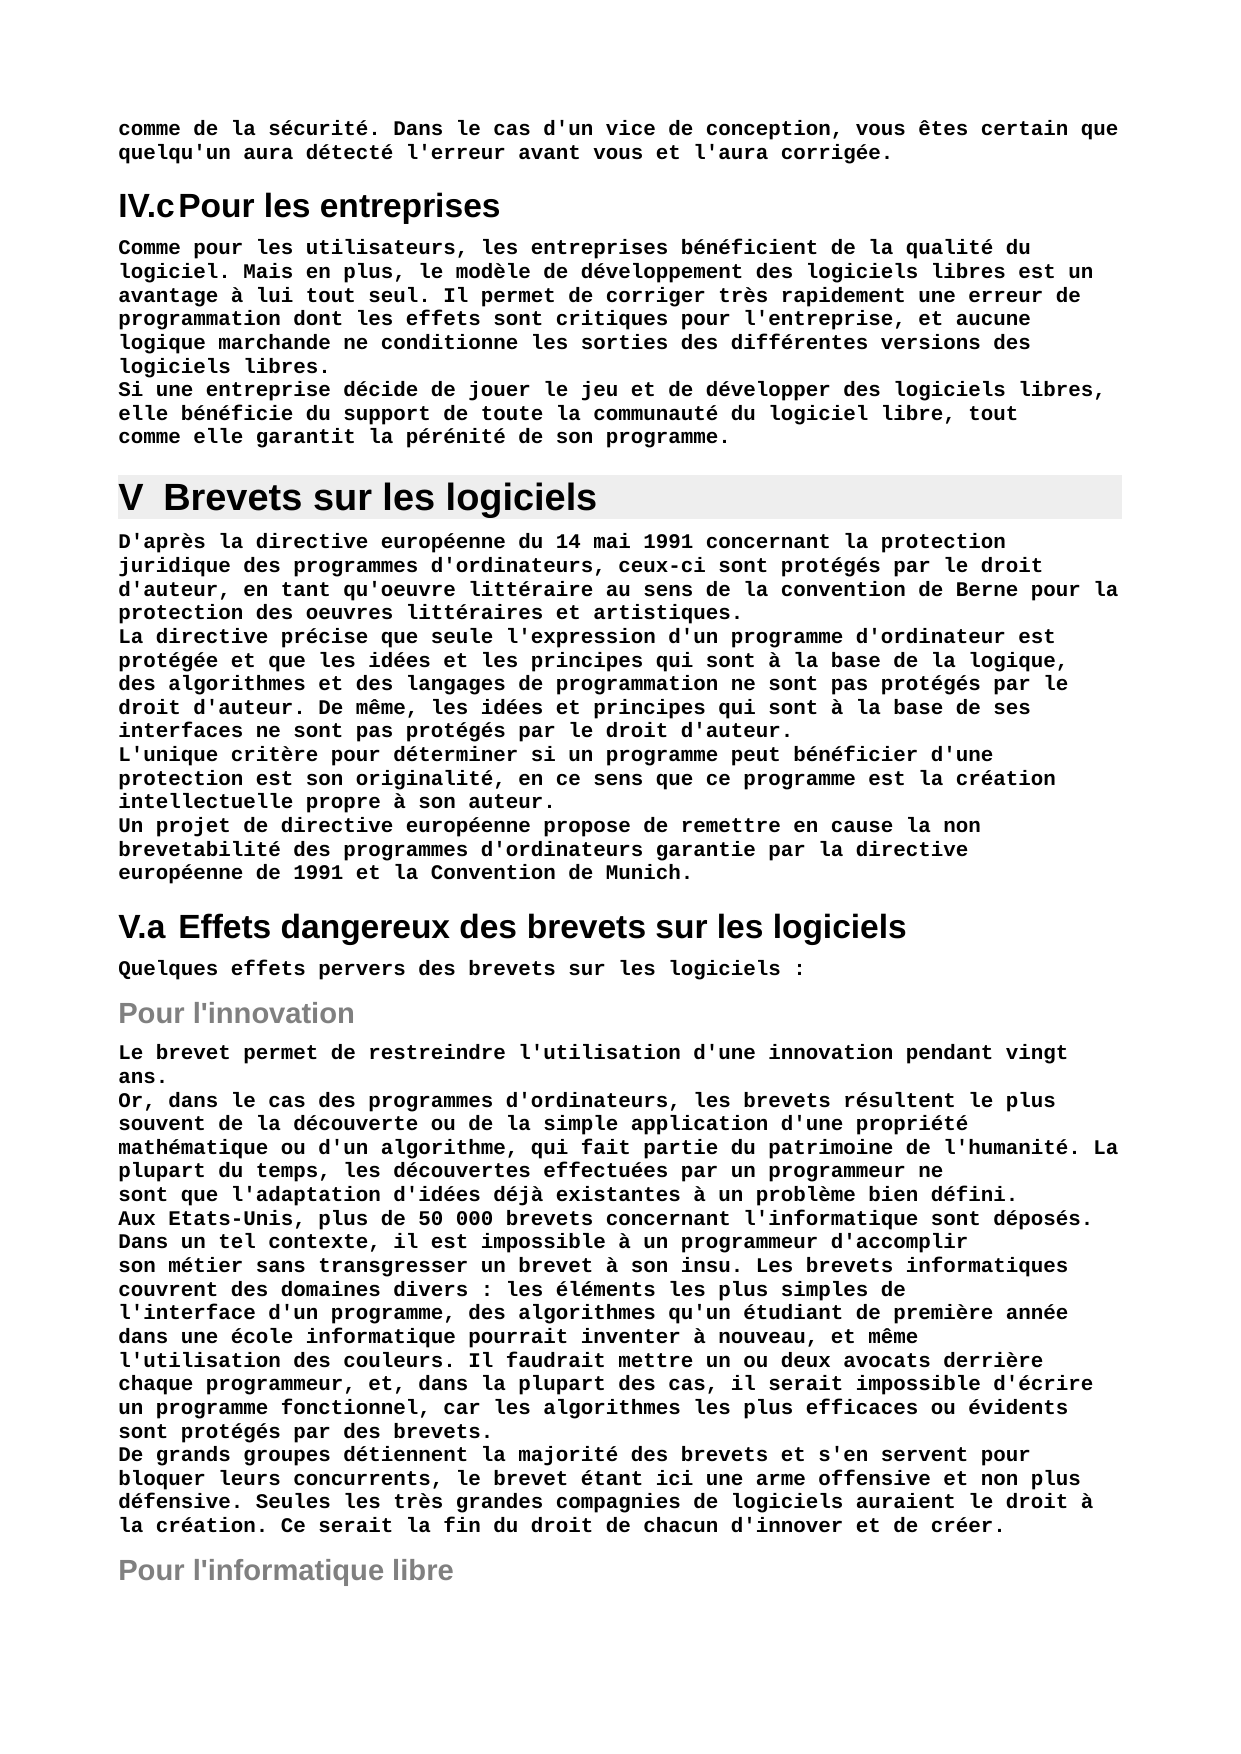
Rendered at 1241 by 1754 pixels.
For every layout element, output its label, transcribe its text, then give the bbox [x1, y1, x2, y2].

text européenne de 1991 et la Convention de Munich. [118, 862, 1122, 886]
text d'auteur, en tant qu'oeuvre littéraire au sens de la convention de Berne pour la protection des oeuvres littéraires et artistiques. [118, 579, 1122, 626]
text interfaces ne sont pas protégés par le droit d'auteur. [118, 721, 1122, 744]
text L'unique critère pour déterminer si un programme peut bénéficier d'une protection est son originalité, en ce sens que ce programme est la création [118, 744, 1122, 791]
subtitle Effets dangereux des brevets sur les logiciels [118, 907, 1122, 946]
text comme de la sécurité. Dans le cas d'un vice de conception, vous êtes certain que quelqu'un aura détecté l'erreur avant vous et l'aura corrigée. [118, 118, 1122, 165]
text comme elle garantit la pérénité de son programme. [118, 427, 1122, 450]
text intellectuelle propre à son auteur. [118, 791, 1122, 815]
text Un projet de directive européenne propose de remettre en cause la non brevetabilité des programmes d'ordinateurs garantie par la directive [118, 815, 1122, 862]
text Quelques effets pervers des brevets sur les logiciels : [118, 958, 1122, 982]
text logique marchande ne conditionne les sorties des différentes versions des logiciels libres. [118, 332, 1122, 379]
text Le brevet permet de restreindre l'utilisation d'une innovation pendant vingt ans. [118, 1042, 1122, 1089]
text mathématique ou d'un algorithme, qui fait partie du patrimoine de l'humanité. La plupart du temps, les découvertes effectuées par un programmeur ne [118, 1137, 1122, 1184]
text Si une entreprise décide de jouer le jeu et de développer des logiciels libres, elle bénéficie du support de toute la communauté du logiciel libre, tout [118, 379, 1122, 427]
text De grands groupes détiennent la majorité des brevets et s'en servent pour bloquer leurs concurrents, le brevet étant ici une arme offensive et non plus [118, 1444, 1122, 1492]
subtitle Pour l'informatique libre [118, 1553, 1122, 1587]
subtitle Pour les entreprises [118, 186, 1122, 225]
text son métier sans transgresser un brevet à son insu. Les brevets informatiques couvrent des domaines divers : les éléments les plus simples de [118, 1255, 1122, 1302]
text D'après la directive européenne du 14 mai 1991 concernant la protection juridique des programmes d'ordinateurs, ceux-ci sont protégés par le droit [118, 531, 1122, 579]
subtitle Brevets sur les logiciels [118, 475, 1122, 519]
text sont que l'adaptation d'idées déjà existantes à un problème bien défini. [118, 1184, 1122, 1208]
text l'interface d'un programme, des algorithmes qu'un étudiant de première année dans une école informatique pourrait inventer à nouveau, et même [118, 1302, 1122, 1350]
text avantage à lui tout seul. Il permet de corriger très rapidement une erreur de programmation dont les effets sont critiques pour l'entreprise, et aucune [118, 285, 1122, 332]
text La directive précise que seule l'expression d'un programme d'ordinateur est protégée et que les idées et les principes qui sont à la base de la logique, [118, 626, 1122, 673]
text Comme pour les utilisateurs, les entreprises bénéficient de la qualité du logiciel. Mais en plus, le modèle de développement des logiciels libres est un [118, 237, 1122, 285]
text défensive. Seules les très grandes compagnies de logiciels auraient le droit à la création. Ce serait la fin du droit de chacun d'innover et de créer. [118, 1492, 1122, 1539]
text des algorithmes et des langages de programmation ne sont pas protégés par le droit d'auteur. De même, les idées et principes qui sont à la base de ses [118, 673, 1122, 721]
text Or, dans le cas des programmes d'ordinateurs, les brevets résultent le plus souvent de la découverte ou de la simple application d'une propriété [118, 1089, 1122, 1137]
text l'utilisation des couleurs. Il faudrait mettre un ou deux avocats derrière chaque programmeur, et, dans la plupart des cas, il serait impossible d'écrire [118, 1350, 1122, 1397]
subtitle Pour l'innovation [118, 996, 1122, 1030]
text Aux Etats-Unis, plus de 50 000 brevets concernant l'informatique sont déposés. Dans un tel contexte, il est impossible à un programmeur d'accomplir [118, 1208, 1122, 1255]
text un programme fonctionnel, car les algorithmes les plus efficaces ou évidents sont protégés par des brevets. [118, 1397, 1122, 1444]
